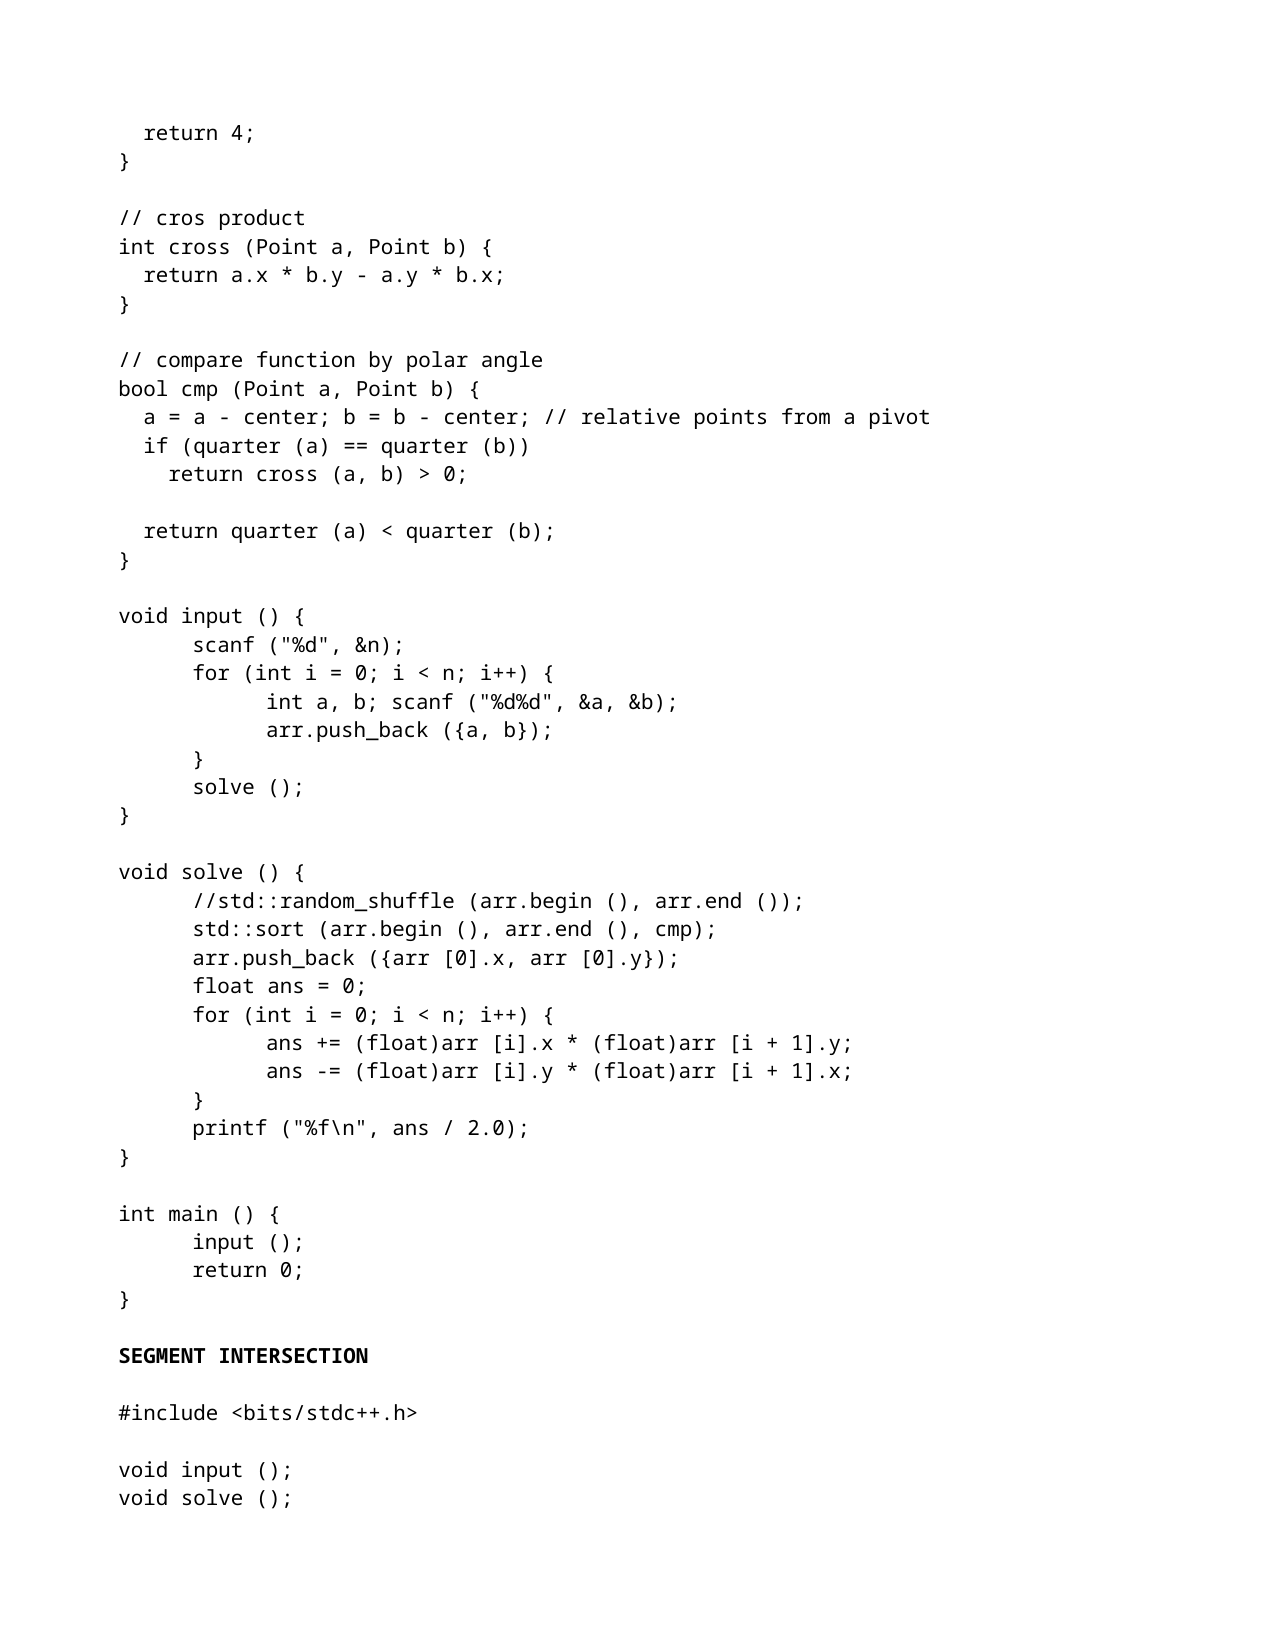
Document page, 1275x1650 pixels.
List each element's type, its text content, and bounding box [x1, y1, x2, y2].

text for (int i = 0; i < n; i++) { [118, 1000, 1157, 1028]
text return a.x * b.y - a.y * b.x; [118, 260, 1157, 289]
text //std::random_shuffle (arr.begin (), arr.end ()); [118, 886, 1157, 914]
text printf ("%f\n", ans / 2.0); [118, 1113, 1157, 1142]
text scanf ("%d", &n); [118, 630, 1157, 658]
text a = a - center; b = b - center; // relative points from a pivot [118, 402, 1157, 431]
text for (int i = 0; i < n; i++) { [118, 658, 1157, 687]
text } [118, 289, 1157, 317]
text arr.push_back ({a, b}); [118, 715, 1157, 744]
text ans -= (float)arr [i].y * (float)arr [i + 1].x; [118, 1057, 1157, 1085]
text return cross (a, b) > 0; [118, 459, 1157, 488]
text } [118, 1142, 1157, 1170]
text } [118, 147, 1157, 175]
text if (quarter (a) == quarter (b)) [118, 431, 1157, 459]
text } [118, 801, 1157, 829]
text float ans = 0; [118, 971, 1157, 1000]
text #include <bits/stdc++.h> [118, 1398, 1157, 1426]
text return 4; [118, 118, 1157, 147]
text } [118, 744, 1157, 772]
text } [118, 545, 1157, 573]
text return quarter (a) < quarter (b); [118, 516, 1157, 545]
text } [118, 1085, 1157, 1113]
text solve (); [118, 772, 1157, 801]
text } [118, 1284, 1157, 1312]
text // cros product [118, 203, 1157, 232]
text void input () { [118, 602, 1157, 630]
text input (); [118, 1227, 1157, 1256]
text SEGMENT INTERSECTION [118, 1341, 1157, 1369]
text ans += (float)arr [i].x * (float)arr [i + 1].y; [118, 1028, 1157, 1057]
text // compare function by polar angle [118, 346, 1157, 374]
text int a, b; scanf ("%d%d", &a, &b); [118, 687, 1157, 715]
text arr.push_back ({arr [0].x, arr [0].y}); [118, 943, 1157, 971]
text void solve (); [118, 1483, 1157, 1512]
text void input (); [118, 1455, 1157, 1483]
text return 0; [118, 1256, 1157, 1284]
text int cross (Point a, Point b) { [118, 232, 1157, 260]
text int main () { [118, 1199, 1157, 1227]
text std::sort (arr.begin (), arr.end (), cmp); [118, 914, 1157, 943]
text void solve () { [118, 857, 1157, 886]
text bool cmp (Point a, Point b) { [118, 374, 1157, 402]
